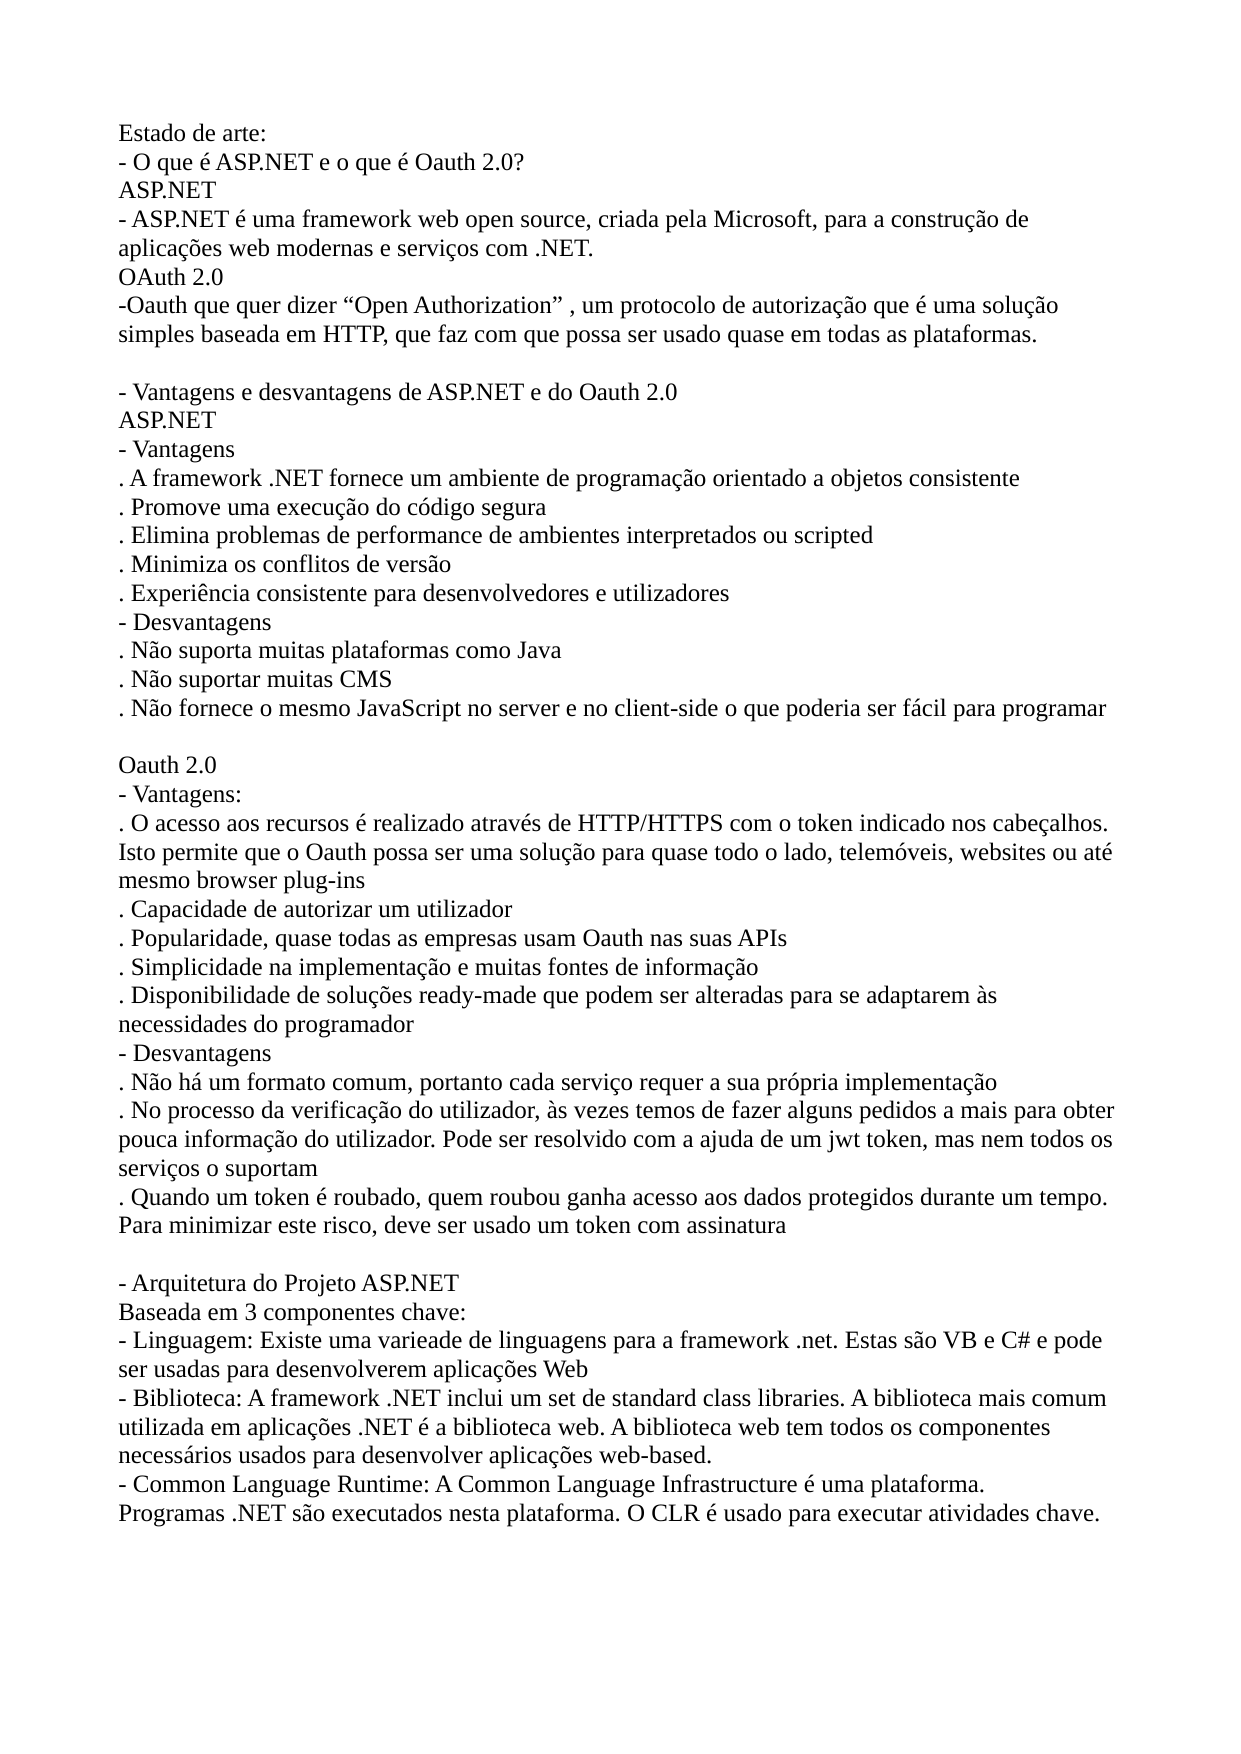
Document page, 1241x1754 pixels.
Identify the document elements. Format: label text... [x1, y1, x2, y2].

text -Oauth que quer dizer “Open Authorization” , um protocolo de autorização que é uma solução simples baseada em HTTP, que faz com que possa ser usado quase em todas as plataformas. [118, 291, 1122, 348]
text - Vantagens e desvantagens de ASP.NET e do Oauth 2.0 [118, 377, 1122, 406]
text . Não suportar muitas CMS [118, 664, 1122, 693]
text . A framework .NET fornece um ambiente de programação orientado a objetos consistente [118, 463, 1122, 492]
text . Popularidade, quase todas as empresas usam Oauth nas suas APIs [118, 923, 1122, 952]
text . Experiência consistente para desenvolvedores e utilizadores [118, 578, 1122, 607]
text . Minimiza os conflitos de versão [118, 549, 1122, 578]
text ASP.NET [118, 176, 1122, 204]
text Estado de arte: [118, 118, 1122, 147]
text - Biblioteca: A framework .NET inclui um set de standard class libraries. A biblioteca mais comum utilizada em aplicações .NET é a biblioteca web. A biblioteca web tem todos os componentes necessários usados para desenvolver aplicações web-based. [118, 1383, 1122, 1469]
text - Linguagem: Existe uma varieade de linguagens para a framework .net. Estas são VB e C# e pode ser usadas para desenvolverem aplicações Web [118, 1326, 1122, 1383]
text Baseada em 3 componentes chave: [118, 1297, 1122, 1326]
text - Vantagens: [118, 779, 1122, 808]
text . Elimina problemas de performance de ambientes interpretados ou scripted [118, 521, 1122, 549]
text . Simplicidade na implementação e muitas fontes de informação [118, 952, 1122, 981]
text - ASP.NET é uma framework web open source, criada pela Microsoft, para a construção de aplicações web modernas e serviços com .NET. [118, 204, 1122, 262]
text . Quando um token é roubado, quem roubou ganha acesso aos dados protegidos durante um tempo. Para minimizar este risco, deve ser usado um token com assinatura [118, 1182, 1122, 1239]
text - Common Language Runtime: A Common Language Infrastructure é uma plataforma. Programas .NET são executados nesta plataforma. O CLR é usado para executar atividades chave. [118, 1469, 1122, 1527]
text . Disponibilidade de soluções ready-made que podem ser alteradas para se adaptarem às necessidades do programador [118, 981, 1122, 1038]
text Oauth 2.0 [118, 751, 1122, 779]
text . Não suporta muitas plataformas como Java [118, 636, 1122, 664]
text - Desvantagens [118, 607, 1122, 636]
text . Não fornece o mesmo JavaScript no server e no client-side o que poderia ser fácil para programar [118, 693, 1122, 722]
text . O acesso aos recursos é realizado através de HTTP/HTTPS com o token indicado nos cabeçalhos. Isto permite que o Oauth possa ser uma solução para quase todo o lado, telemóveis, websites ou até mesmo browser plug-ins [118, 808, 1122, 894]
text . No processo da verificação do utilizador, às vezes temos de fazer alguns pedidos a mais para obter pouca informação do utilizador. Pode ser resolvido com a ajuda de um jwt token, mas nem todos os serviços o suportam [118, 1096, 1122, 1182]
text . Promove uma execução do código segura [118, 492, 1122, 521]
text - O que é ASP.NET e o que é Oauth 2.0? [118, 147, 1122, 176]
text . Capacidade de autorizar um utilizador [118, 894, 1122, 923]
text - Desvantagens [118, 1038, 1122, 1067]
text - Vantagens [118, 434, 1122, 463]
text . Não há um formato comum, portanto cada serviço requer a sua própria implementação [118, 1067, 1122, 1096]
text ASP.NET [118, 406, 1122, 434]
text OAuth 2.0 [118, 262, 1122, 291]
text - Arquitetura do Projeto ASP.NET [118, 1268, 1122, 1297]
